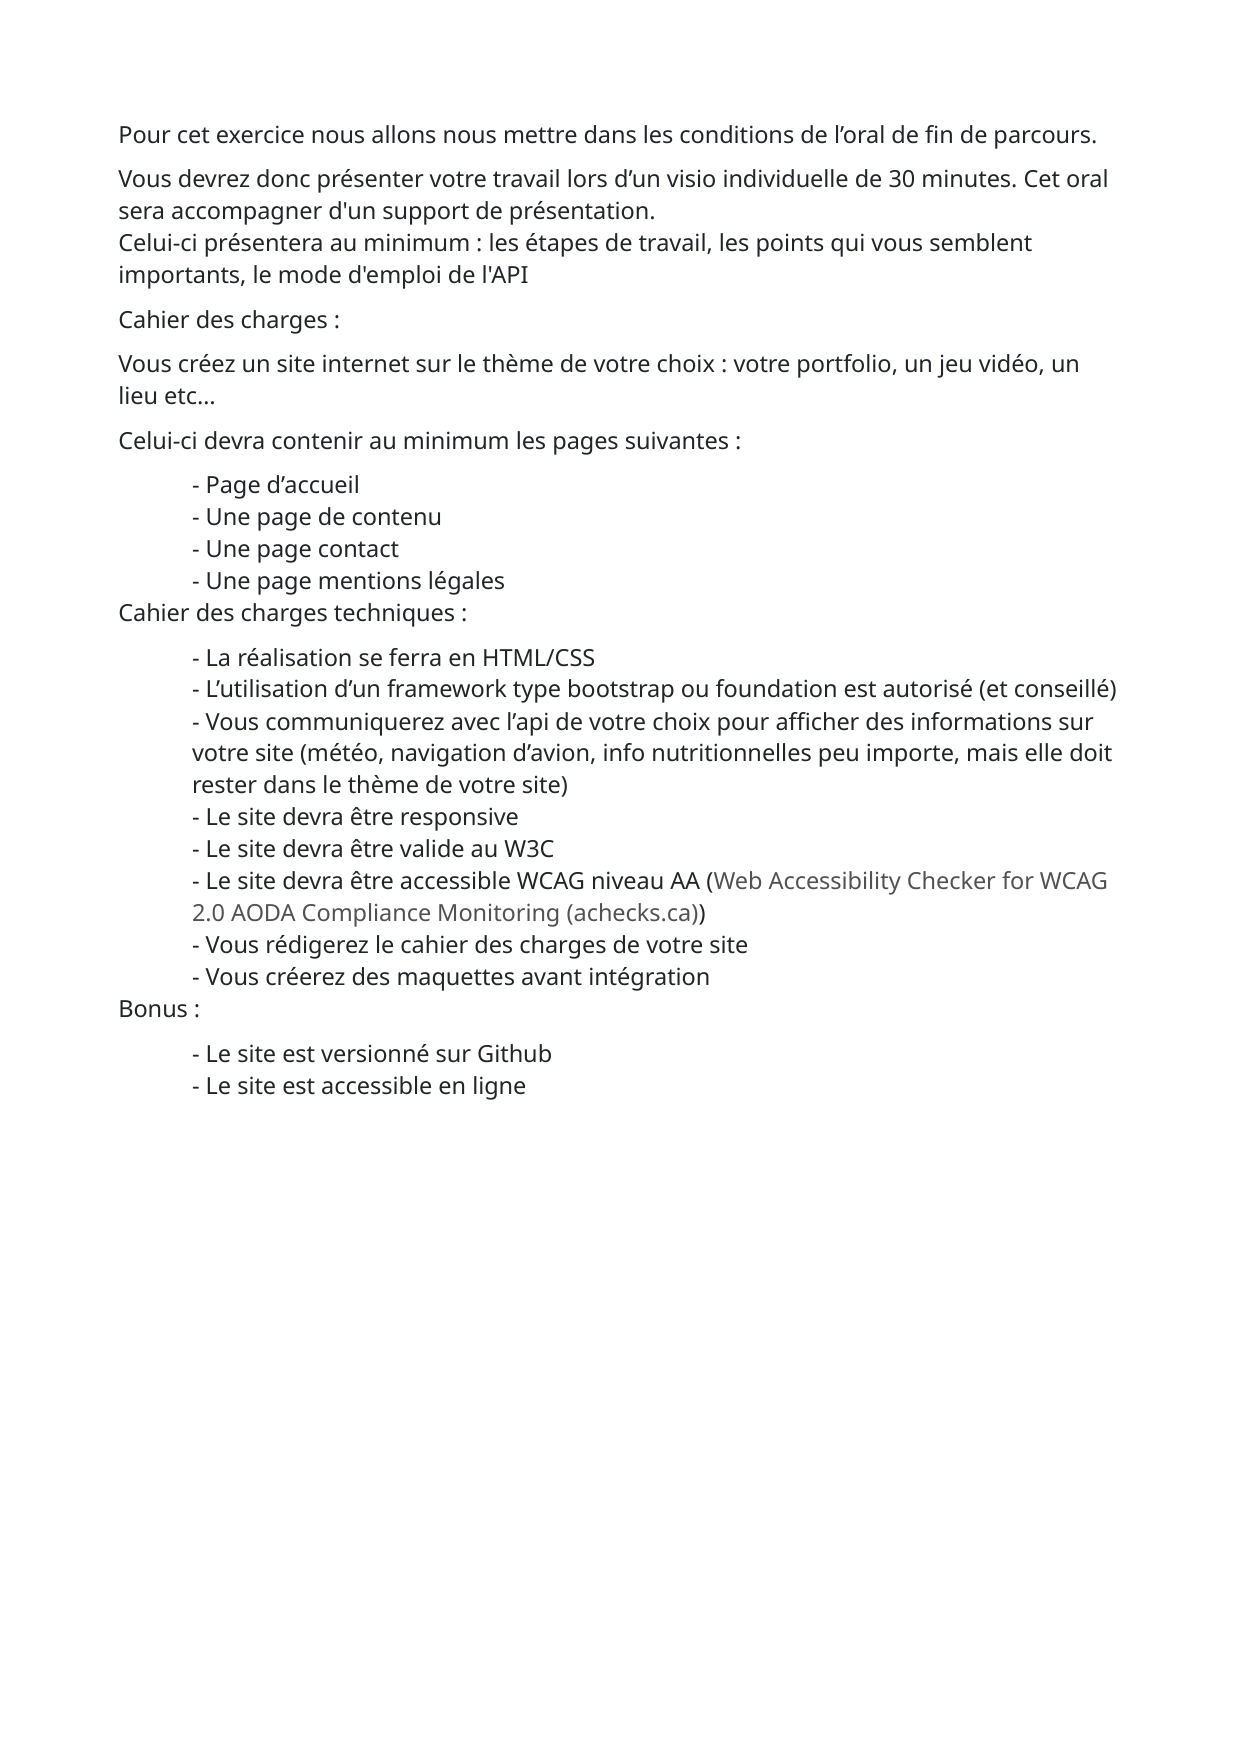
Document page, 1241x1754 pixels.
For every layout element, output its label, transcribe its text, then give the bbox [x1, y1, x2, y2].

list - Le site devra être responsive [118, 801, 1122, 833]
list - Le site est accessible en ligne [118, 1069, 1122, 1101]
list - L’utilisation d’un framework type bootstrap ou foundation est autorisé (et conseillé) [118, 673, 1122, 705]
text Pour cet exercice nous allons nous mettre dans les conditions de l’oral de fin de parcours. [118, 118, 1122, 150]
list - Vous créerez des maquettes avant intégration [118, 961, 1122, 993]
list - Vous rédigerez le cahier des charges de votre site [118, 929, 1122, 961]
text Celui-ci devra contenir au minimum les pages suivantes : [118, 424, 1122, 456]
text Vous créez un site internet sur le thème de votre choix : votre portfolio, un jeu vidéo, un lieu etc… [118, 347, 1122, 411]
list - Vous communiquerez avec l’api de votre choix pour afficher des informations sur votre site (météo, navigation d’avion, info nutritionnelles peu importe, mais elle doit rester dans le thème de votre site) [118, 705, 1122, 801]
list - Le site est versionné sur Github [118, 1037, 1122, 1069]
text Cahier des charges : [118, 303, 1122, 335]
list - Le site devra être valide au W3C [118, 833, 1122, 865]
list - La réalisation se ferra en HTML/CSS [118, 641, 1122, 673]
list - Une page mentions légales [118, 564, 1122, 596]
text Bonus : [118, 993, 1122, 1024]
list - Page d’accueil [118, 468, 1122, 500]
list - Une page contact [118, 532, 1122, 564]
list - Une page de contenu [118, 500, 1122, 532]
list - Le site devra être accessible WCAG niveau AA (Web Accessibility Checker for WCAG 2.0 AODA Compliance Monitoring (achecks.ca)) [118, 865, 1122, 929]
text Vous devrez donc présenter votre travail lors d’un visio individuelle de 30 minutes. Cet oral sera accompagner d'un support de présentation. Celui-ci présentera au minimum : les étapes de travail, les points qui vous semblent importants, le mode d'emploi de l'API [118, 163, 1122, 291]
text Cahier des charges techniques : [118, 596, 1122, 628]
